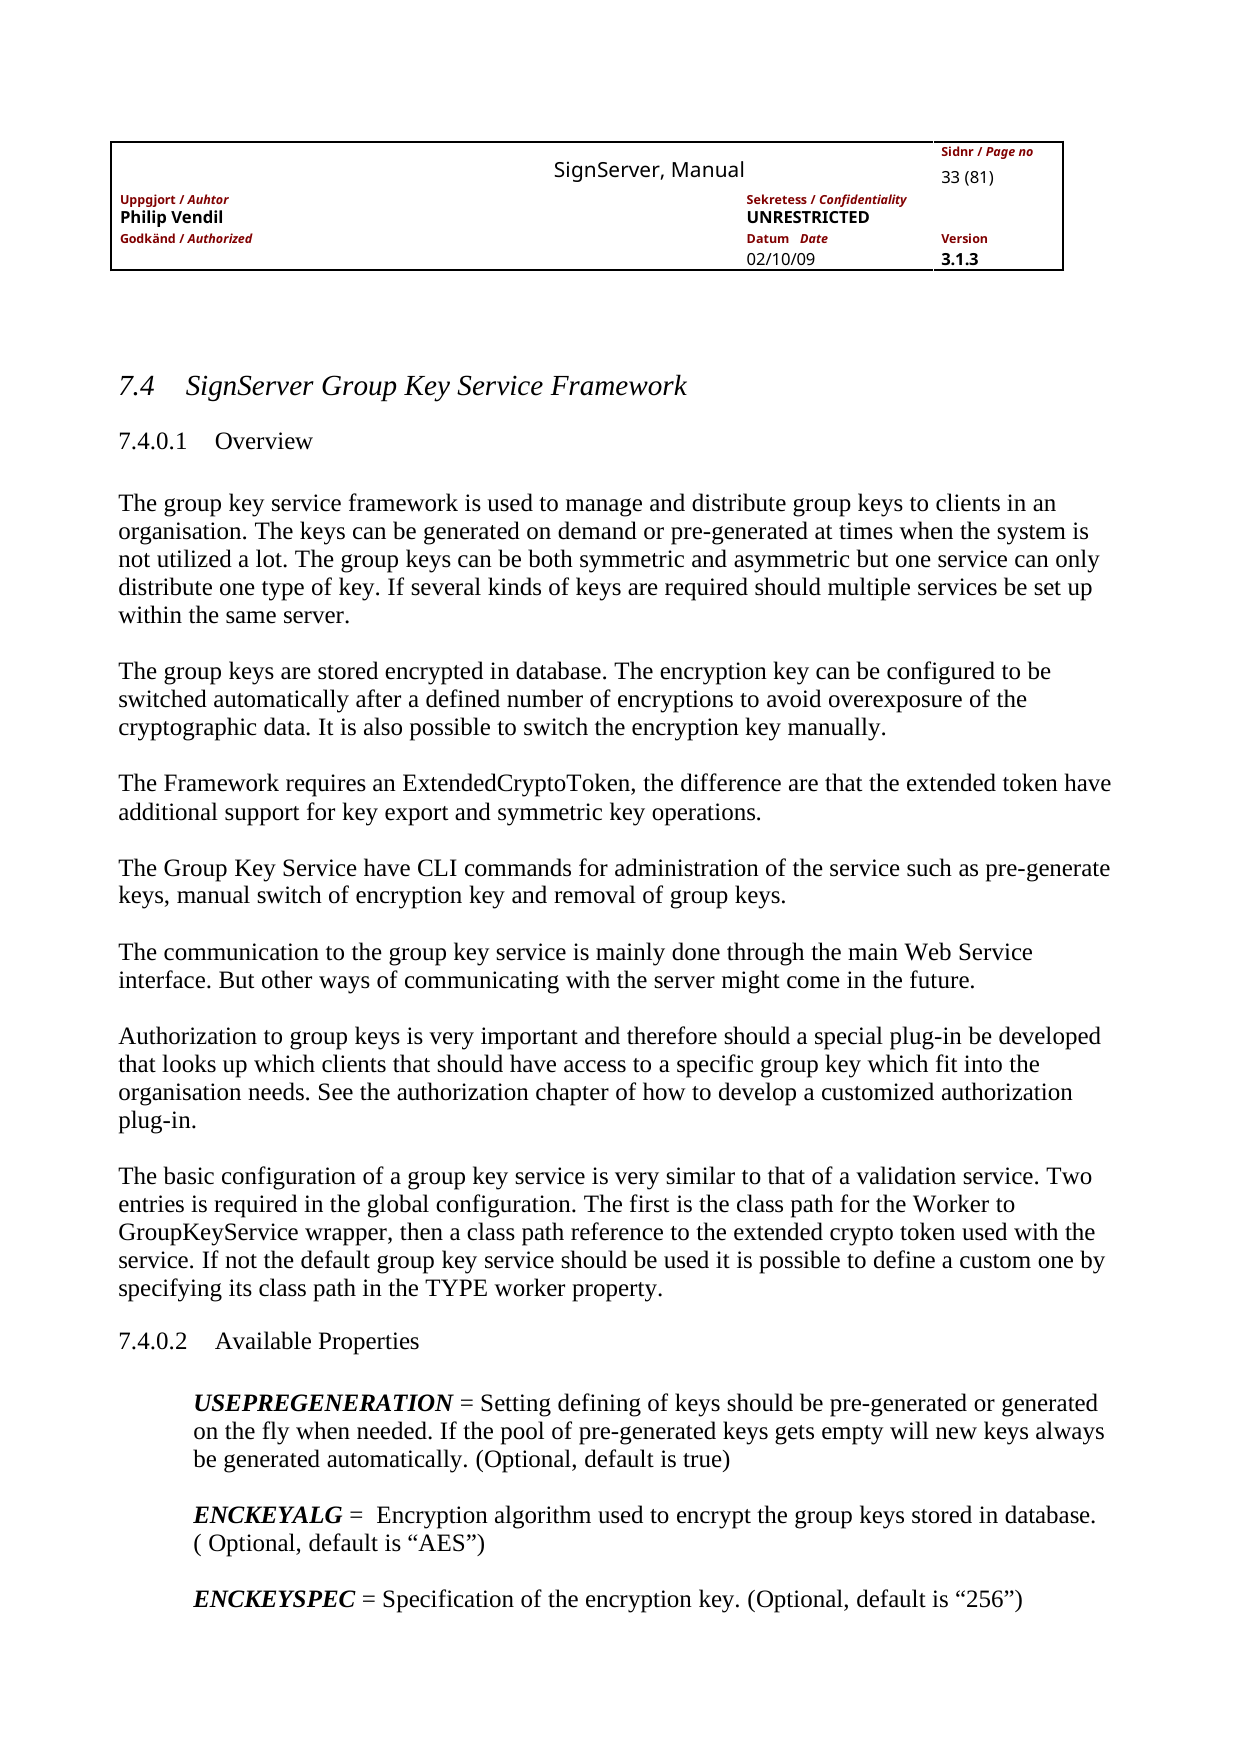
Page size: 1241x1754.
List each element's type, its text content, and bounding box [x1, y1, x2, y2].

text The group keys are stored encrypted in database. The encryption key can be configured to be switched automatically after a defined number of encryptions to avoid overexposure of the cryptographic data. It is also possible to switch the encryption key manually. [118, 657, 1122, 741]
text The Framework requires an ExtendedCryptoToken, the difference are that the extended token have additional support for key export and symmetric key operations. [118, 769, 1122, 825]
text ENCKEYSPEC = Specification of the encryption key. (Optional, default is “256”) [193, 1585, 1122, 1613]
text The group key service framework is used to manage and distribute group keys to clients in an organisation. The keys can be generated on demand or pre-generated at times when the system is not utilized a lot. The group keys can be both symmetric and asymmetric but one service can only distribute one type of key. If several kinds of keys are required should multiple services be set up within the same server. [118, 489, 1122, 629]
subtitle Overview [118, 427, 1122, 455]
text The basic configuration of a group key service is very similar to that of a validation service. Two entries is required in the global configuration. The first is the class path for the Worker to GroupKeyService wrapper, then a class path reference to the extended crypto token used with the service. If not the default group key service should be used it is possible to define a custom one by specifying its class path in the TYPE worker property. [118, 1162, 1122, 1302]
text The Group Key Service have CLI commands for administration of the service such as pre-generate keys, manual switch of encryption key and removal of group keys. [118, 853, 1122, 909]
subtitle Available Properties [118, 1327, 1122, 1355]
subtitle SignServer Group Key Service Framework [118, 369, 1122, 402]
text USEPREGENERATION = Setting defining of keys should be pre-generated or generated on the fly when needed. If the pool of pre-generated keys gets empty will new keys always be generated automatically. (Optional, default is true) [193, 1389, 1122, 1473]
text ENCKEYALG = Encryption algorithm used to encrypt the group keys stored in database. ( Optional, default is “AES”) [193, 1501, 1122, 1557]
text The communication to the group key service is mainly done through the main Web Service interface. But other ways of communicating with the server might come in the future. [118, 937, 1122, 993]
text Authorization to group keys is very important and therefore should a special plug-in be developed that looks up which clients that should have access to a specific group key which fit into the organisation needs. See the authorization chapter of how to develop a customized authorization plug-in. [118, 1022, 1122, 1134]
